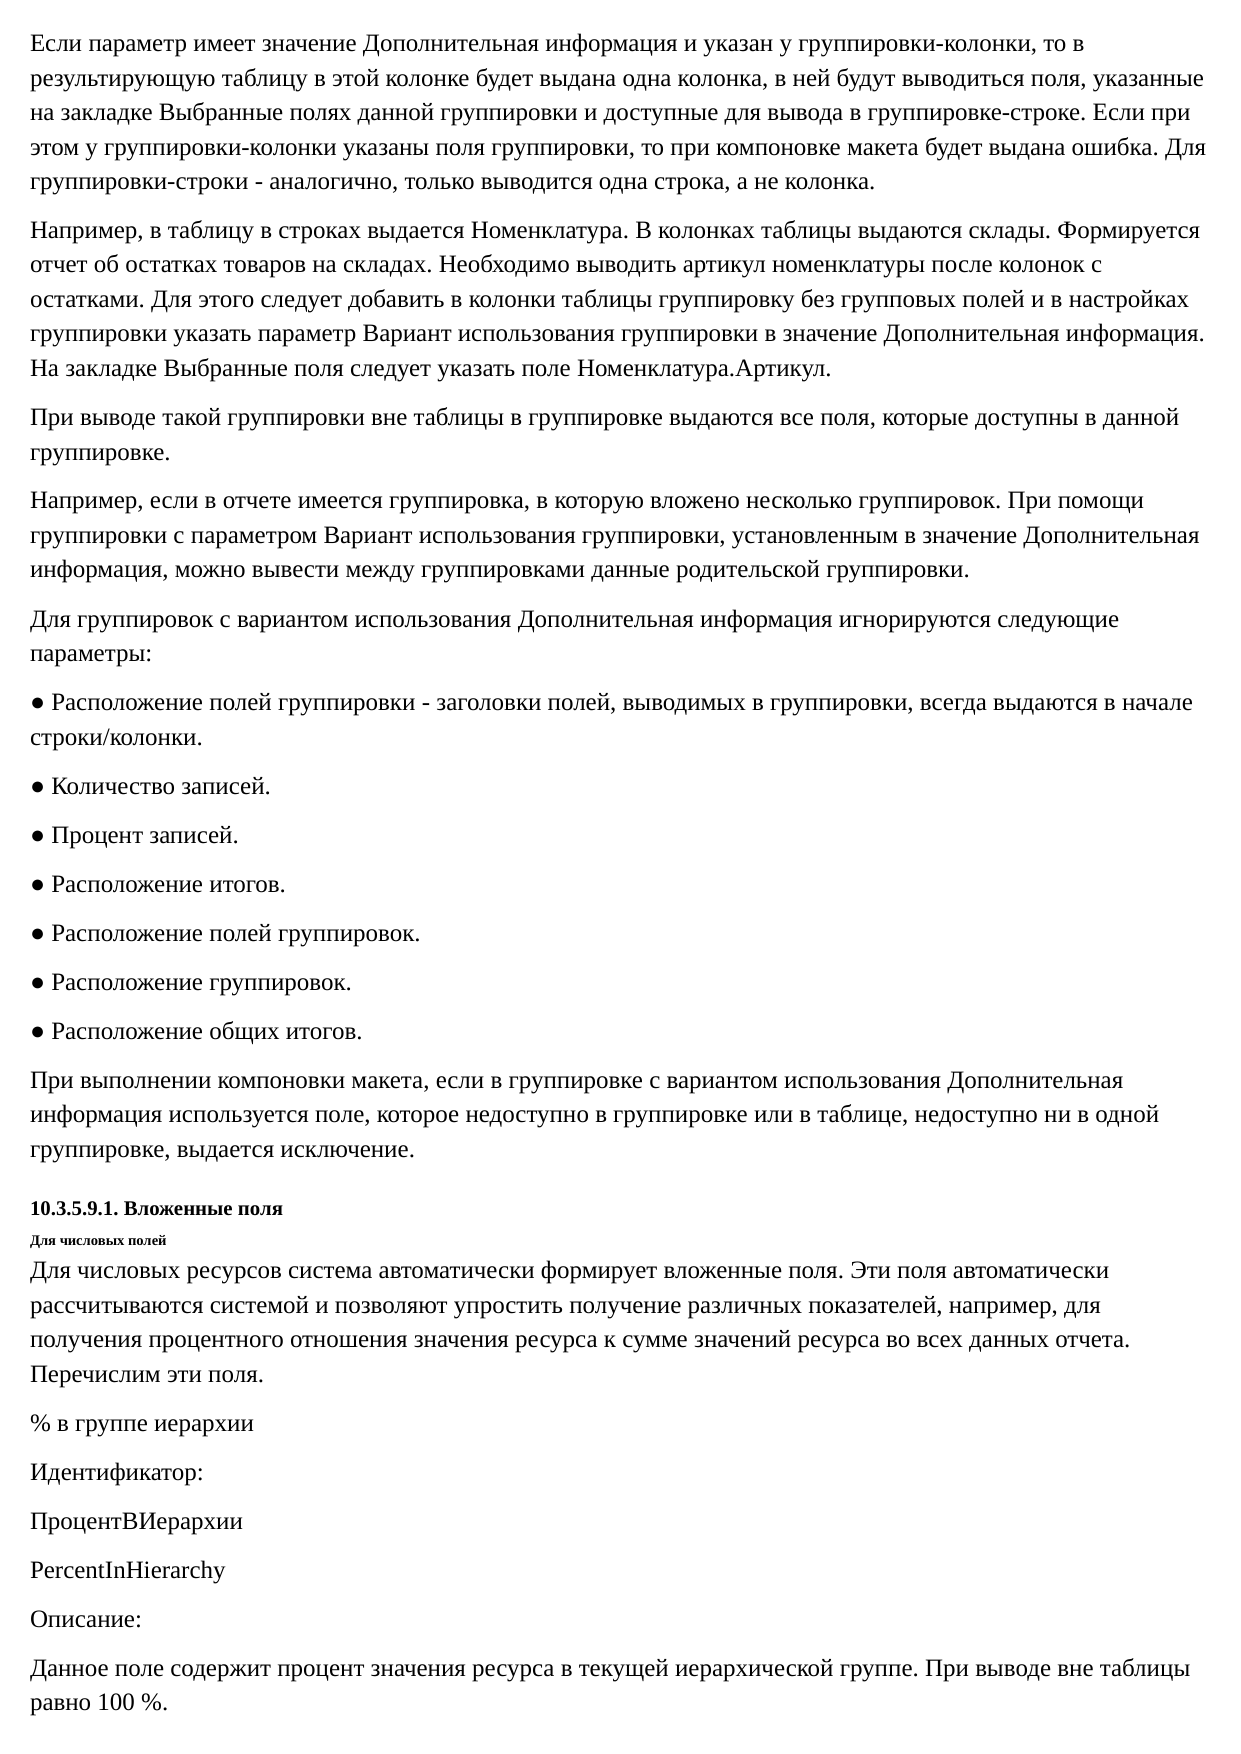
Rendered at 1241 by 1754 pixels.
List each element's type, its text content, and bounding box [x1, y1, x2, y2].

text Для числовых ресурсов система автоматически формирует вложенные поля. Эти поля автоматически рассчитываются системой и позволяют упростить получение различных показателей, например, для получения процентного отношения значения ресурса к сумме значений ресурса во всех данных отчета. Перечислим эти поля. [30, 1255, 1211, 1387]
text Например, в таблицу в строках выдается Номенклатура. В колонках таблицы выдаются склады. Формируется отчет об остатках товаров на складах. Необходимо выводить артикул номенклатуры после колонок с остатками. Для этого следует добавить в колонки таблицы группировку без групповых полей и в настройках группировки указать параметр Вариант использования группировки в значение Дополнительная информация. На закладке Выбранные поля следует указать поле Номенклатура.Артикул. [30, 215, 1211, 382]
subtitle Для числовых полей [30, 1232, 1211, 1249]
text ● Количество записей. [30, 771, 1211, 799]
text ● Расположение полей группировки ‑ заголовки полей, выводимых в группировки, всегда выдаются в начале строки/колонки. [30, 687, 1211, 750]
text Описание: [30, 1604, 1211, 1633]
text ● Расположение полей группировок. [30, 918, 1211, 947]
text % в группе иерархии [30, 1408, 1211, 1436]
text ● Расположение общих итогов. [30, 1016, 1211, 1045]
text ● Расположение группировок. [30, 967, 1211, 996]
text Данное поле содержит процент значения ресурса в текущей иерархической группе. При выводе вне таблицы равно 100 %. [30, 1653, 1211, 1716]
text ● Процент записей. [30, 820, 1211, 848]
text Если параметр имеет значение Дополнительная информация и указан у группировки-колонки, то в результирующую таблицу в этой колонке будет выдана одна колонка, в ней будут выводиться поля, указанные на закладке Выбранные полях данной группировки и доступные для вывода в группировке-строке. Если при этом у группировки-колонки указаны поля группировки, то при компоновке макета будет выдана ошибка. Для группировки-строки ‑ аналогично, только выводится одна строка, а не колонка. [30, 28, 1211, 195]
text ● Расположение итогов. [30, 869, 1211, 898]
text PercentInHierarchy [30, 1555, 1211, 1584]
text Идентификатор: [30, 1457, 1211, 1486]
text При выводе такой группировки вне таблицы в группировке выдаются все поля, которые доступны в данной группировке. [30, 402, 1211, 465]
subtitle 10.3.5.9.1. Вложенные поля [30, 1196, 1211, 1220]
text При выполнении компоновки макета, если в группировке с вариантом использования Дополнительная информация используется поле, которое недоступно в группировке или в таблице, недоступно ни в одной группировке, выдается исключение. [30, 1065, 1211, 1163]
text ПроцентВИерархии [30, 1506, 1211, 1534]
text Для группировок с вариантом использования Дополнительная информация игнорируются следующие параметры: [30, 604, 1211, 667]
text Например, если в отчете имеется группировка, в которую вложено несколько группировок. При помощи группировки с параметром Вариант использования группировки, установленным в значение Дополнительная информация, можно вывести между группировками данные родительской группировки. [30, 486, 1211, 583]
